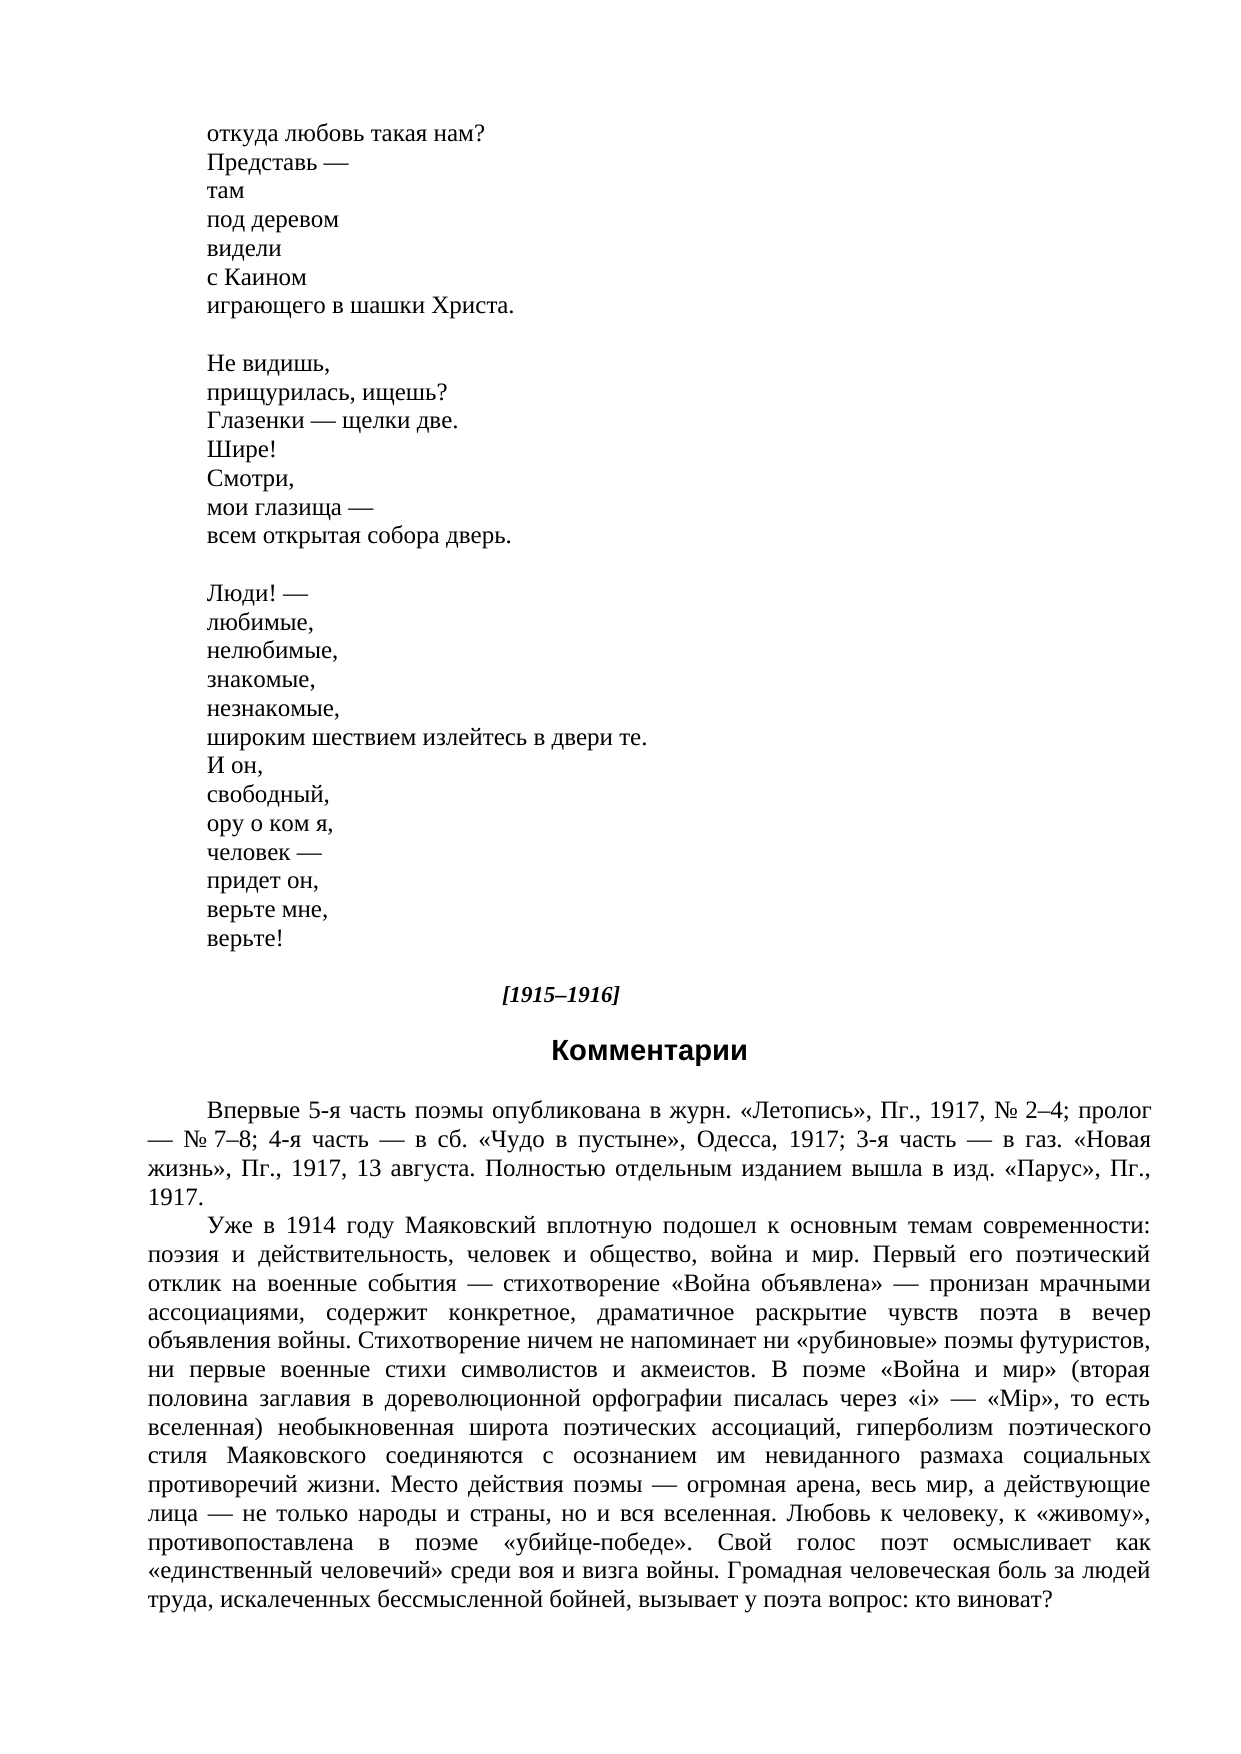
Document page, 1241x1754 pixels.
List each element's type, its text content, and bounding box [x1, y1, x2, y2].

text Люди! — [148, 578, 1152, 607]
subtitle Комментарии [148, 1033, 1152, 1067]
text мои глазища — [148, 492, 1152, 521]
text Глазенки — щелки две. [148, 406, 1152, 434]
text всем открытая собора дверь. [148, 521, 1152, 549]
text видели [148, 233, 1152, 262]
text И он, [148, 751, 1152, 779]
text там [148, 176, 1152, 204]
text свободный, [148, 779, 1152, 808]
text прищурилась, ищешь? [148, 377, 1152, 406]
text с Каином [148, 262, 1152, 291]
text любимые, [148, 607, 1152, 636]
text Впервые 5-я часть поэмы опубликована в журн. «Летопись», Пг., 1917, № 2–4; пролог — № 7–8; 4-я часть — в сб. «Чудо в пустыне», Одесса, 1917; 3-я часть — в газ. «Новая жизнь», Пг., 1917, 13 августа. Полностью отдельным изданием вышла в изд. «Парус», Пг., 1917. [148, 1096, 1152, 1211]
text откуда любовь такая нам? [148, 118, 1152, 147]
text под деревом [148, 204, 1152, 233]
text широким шествием излейтесь в двери те. [148, 722, 1152, 751]
text Представь — [148, 147, 1152, 176]
text придет он, [148, 866, 1152, 894]
text знакомые, [148, 664, 1152, 693]
text верьте! [148, 923, 1152, 952]
text незнакомые, [148, 693, 1152, 722]
text играющего в шашки Христа. [148, 291, 1152, 319]
text верьте мне, [148, 894, 1152, 923]
text ору о ком я, [148, 808, 1152, 837]
text нелюбимые, [148, 636, 1152, 664]
text Шире! [148, 434, 1152, 463]
text [1915–1916] [460, 981, 1152, 1007]
text Уже в 1914 году Маяковский вплотную подошел к основным темам современности: поэзия и действительность, человек и общество, война и мир. Первый его поэтический отклик на военные события — стихотворение «Война объявлена» — пронизан мрачными ассоциациями, содержит конкретное, драматичное раскрытие чувств поэта в вечер объявления войны. Стихотворение ничем не напоминает ни «рубиновые» поэмы футуристов, ни первые военные стихи символистов и акмеистов. В поэме «Война и мир» (вторая половина заглавия в дореволюционной орфографии писалась через «i» — «Mip», то есть вселенная) необыкновенная широта поэтических ассоциаций, гиперболизм поэтического стиля Маяковского соединяются с осознанием им невиданного размаха социальных противоречий жизни. Место действия поэмы — огромная арена, весь мир, а действующие лица — не только народы и страны, но и вся вселенная. Любовь к человеку, к «живому», противопоставлена в поэме «убийце-победе». Свой голос поэт осмысливает как «единственный человечий» среди воя и визга войны. Громадная человеческая боль за людей труда, искалеченных бессмысленной бойней, вызывает у поэта вопрос: кто виноват? [148, 1211, 1152, 1613]
text Смотри, [148, 463, 1152, 492]
text Не видишь, [148, 348, 1152, 377]
text человек — [148, 837, 1152, 866]
